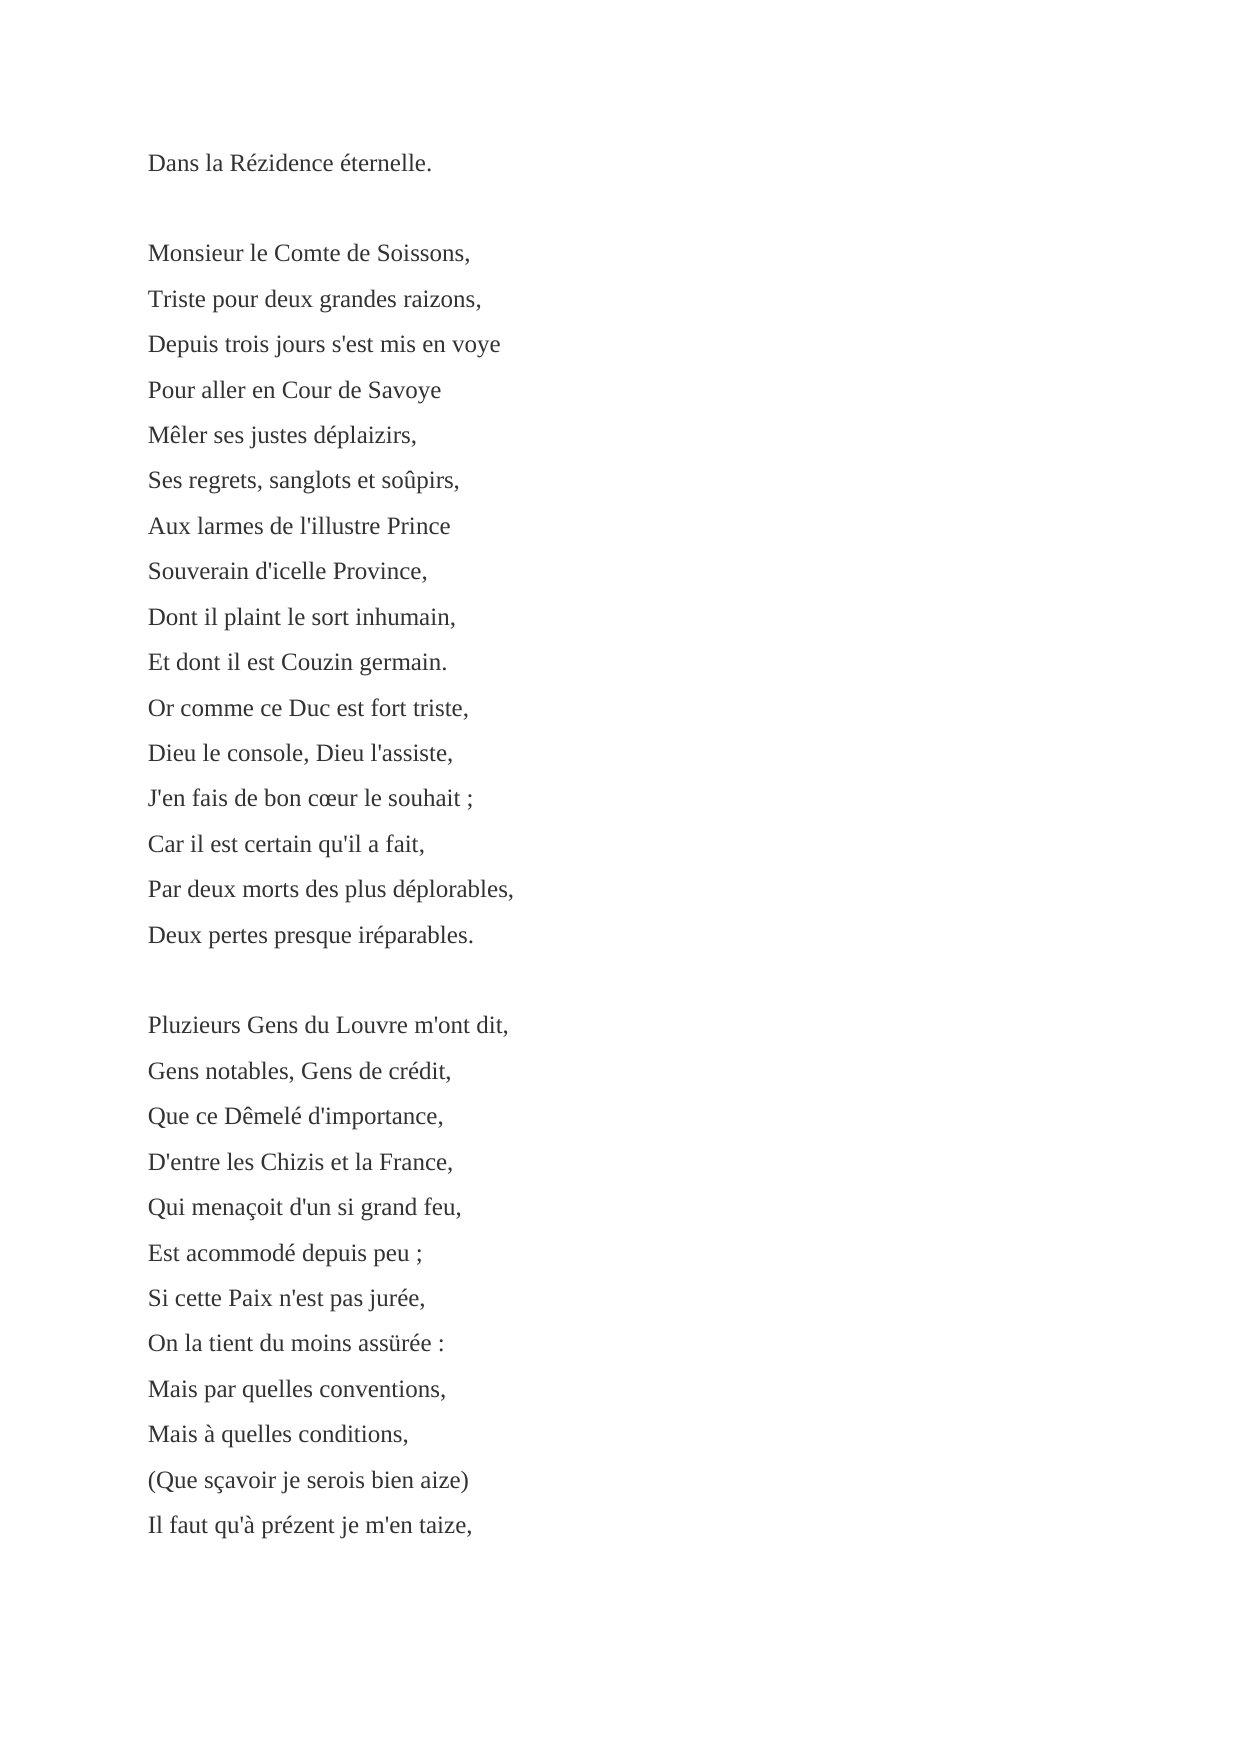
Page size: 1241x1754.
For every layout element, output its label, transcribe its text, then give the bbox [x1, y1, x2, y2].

text Et dont il est Couzin germain. [148, 647, 1093, 676]
text D'entre les Chizis et la France, [148, 1147, 1093, 1176]
text Deux pertes presque iréparables. [148, 920, 1093, 948]
text Monsieur le Comte de Soissons, [148, 238, 1093, 267]
text Ses regrets, sanglots et soûpirs, [148, 466, 1093, 494]
text (Que sçavoir je serois bien aize) [148, 1465, 1093, 1493]
text Il faut qu'à prézent je m'en taize, [148, 1510, 1093, 1539]
text Aux larmes de l'illustre Prince [148, 511, 1093, 540]
text Par deux morts des plus déplorables, [148, 874, 1093, 903]
text Si cette Paix n'est pas jurée, [148, 1283, 1093, 1312]
text On la tient du moins assürée : [148, 1328, 1093, 1357]
text Dans la Rézidence éternelle. [148, 148, 1093, 176]
text Mêler ses justes déplaizirs, [148, 420, 1093, 449]
text Pour aller en Cour de Savoye [148, 375, 1093, 403]
text Dieu le console, Dieu l'assiste, [148, 738, 1093, 767]
text Dont il plaint le sort inhumain, [148, 602, 1093, 631]
text Mais par quelles conventions, [148, 1374, 1093, 1403]
text Or comme ce Duc est fort triste, [148, 693, 1093, 721]
text Est acommodé depuis peu ; [148, 1238, 1093, 1266]
text Pluzieurs Gens du Louvre m'ont dit, [148, 1011, 1093, 1039]
text Mais à quelles conditions, [148, 1419, 1093, 1448]
text Car il est certain qu'il a fait, [148, 829, 1093, 858]
text Qui menaçoit d'un si grand feu, [148, 1192, 1093, 1221]
text Que ce Dêmelé d'importance, [148, 1101, 1093, 1130]
text Souverain d'icelle Province, [148, 556, 1093, 585]
text Triste pour deux grandes raizons, [148, 284, 1093, 313]
text J'en fais de bon cœur le souhait ; [148, 783, 1093, 812]
text Gens notables, Gens de crédit, [148, 1056, 1093, 1085]
text Depuis trois jours s'est mis en voye [148, 329, 1093, 358]
